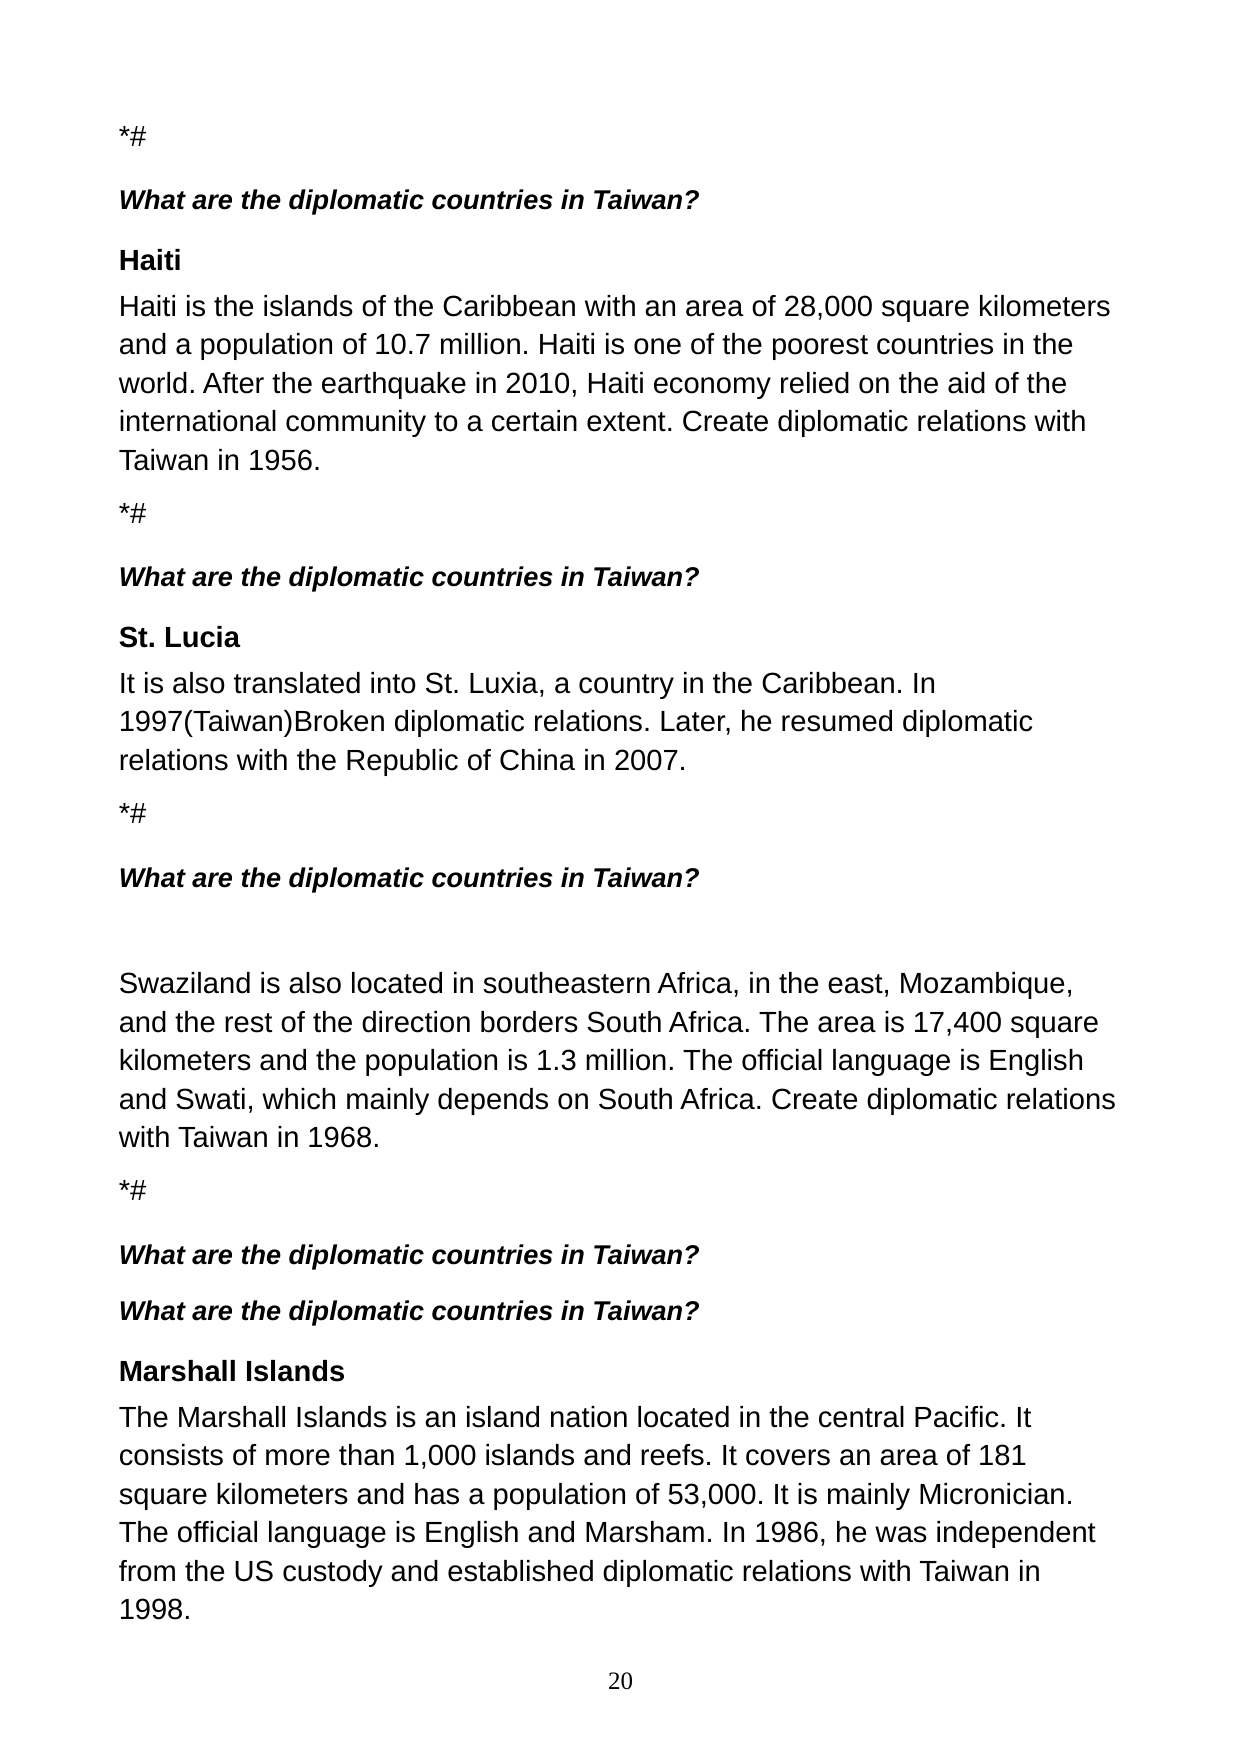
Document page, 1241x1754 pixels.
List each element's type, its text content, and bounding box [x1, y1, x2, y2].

text The Marshall Islands is an island nation located in the central Pacific. It consists of more than 1,000 islands and reefs. It covers an area of 181 square kilometers and has a population of 53,000. It is mainly Micronician. The official language is English and Marsham. In 1986, he was independent from the US custody and established diplomatic relations with Taiwan in 1998. [118, 1399, 1122, 1626]
text *# [118, 118, 1122, 152]
subtitle Haiti [118, 242, 1122, 276]
text Swaziland is also located in southeastern Africa, in the east, Mozambique, and the rest of the direction borders South Africa. The area is 17,400 square kilometers and the population is 1.3 million. The official language is English and Swati, which mainly depends on South Africa. Create diplomatic relations with Taiwan in 1968. [118, 966, 1122, 1154]
subtitle St. Lucia [118, 620, 1122, 653]
subtitle What are the diplomatic countries in Taiwan? [118, 862, 1122, 893]
subtitle What are the diplomatic countries in Taiwan? [118, 1295, 1122, 1326]
subtitle Marshall Islands [118, 1353, 1122, 1387]
subtitle What are the diplomatic countries in Taiwan? [118, 561, 1122, 593]
text *# [118, 1173, 1122, 1207]
subtitle What are the diplomatic countries in Taiwan? [118, 1239, 1122, 1270]
text Haiti is the islands of the Caribbean with an area of 28,000 square kilometers and a population of 10.7 million. Haiti is one of the poorest countries in the world. After the earthquake in 2010, Haiti economy relied on the aid of the international community to a certain extent. Create diplomatic relations with Taiwan in 1956. [118, 288, 1122, 476]
text It is also translated into St. Luxia, a country in the Caribbean. In 1997(Taiwan)Broken diplomatic relations. Later, he resumed diplomatic relations with the Republic of China in 2007. [118, 666, 1122, 776]
text *# [118, 796, 1122, 829]
subtitle What are the diplomatic countries in Taiwan? [118, 184, 1122, 215]
text *# [118, 496, 1122, 529]
